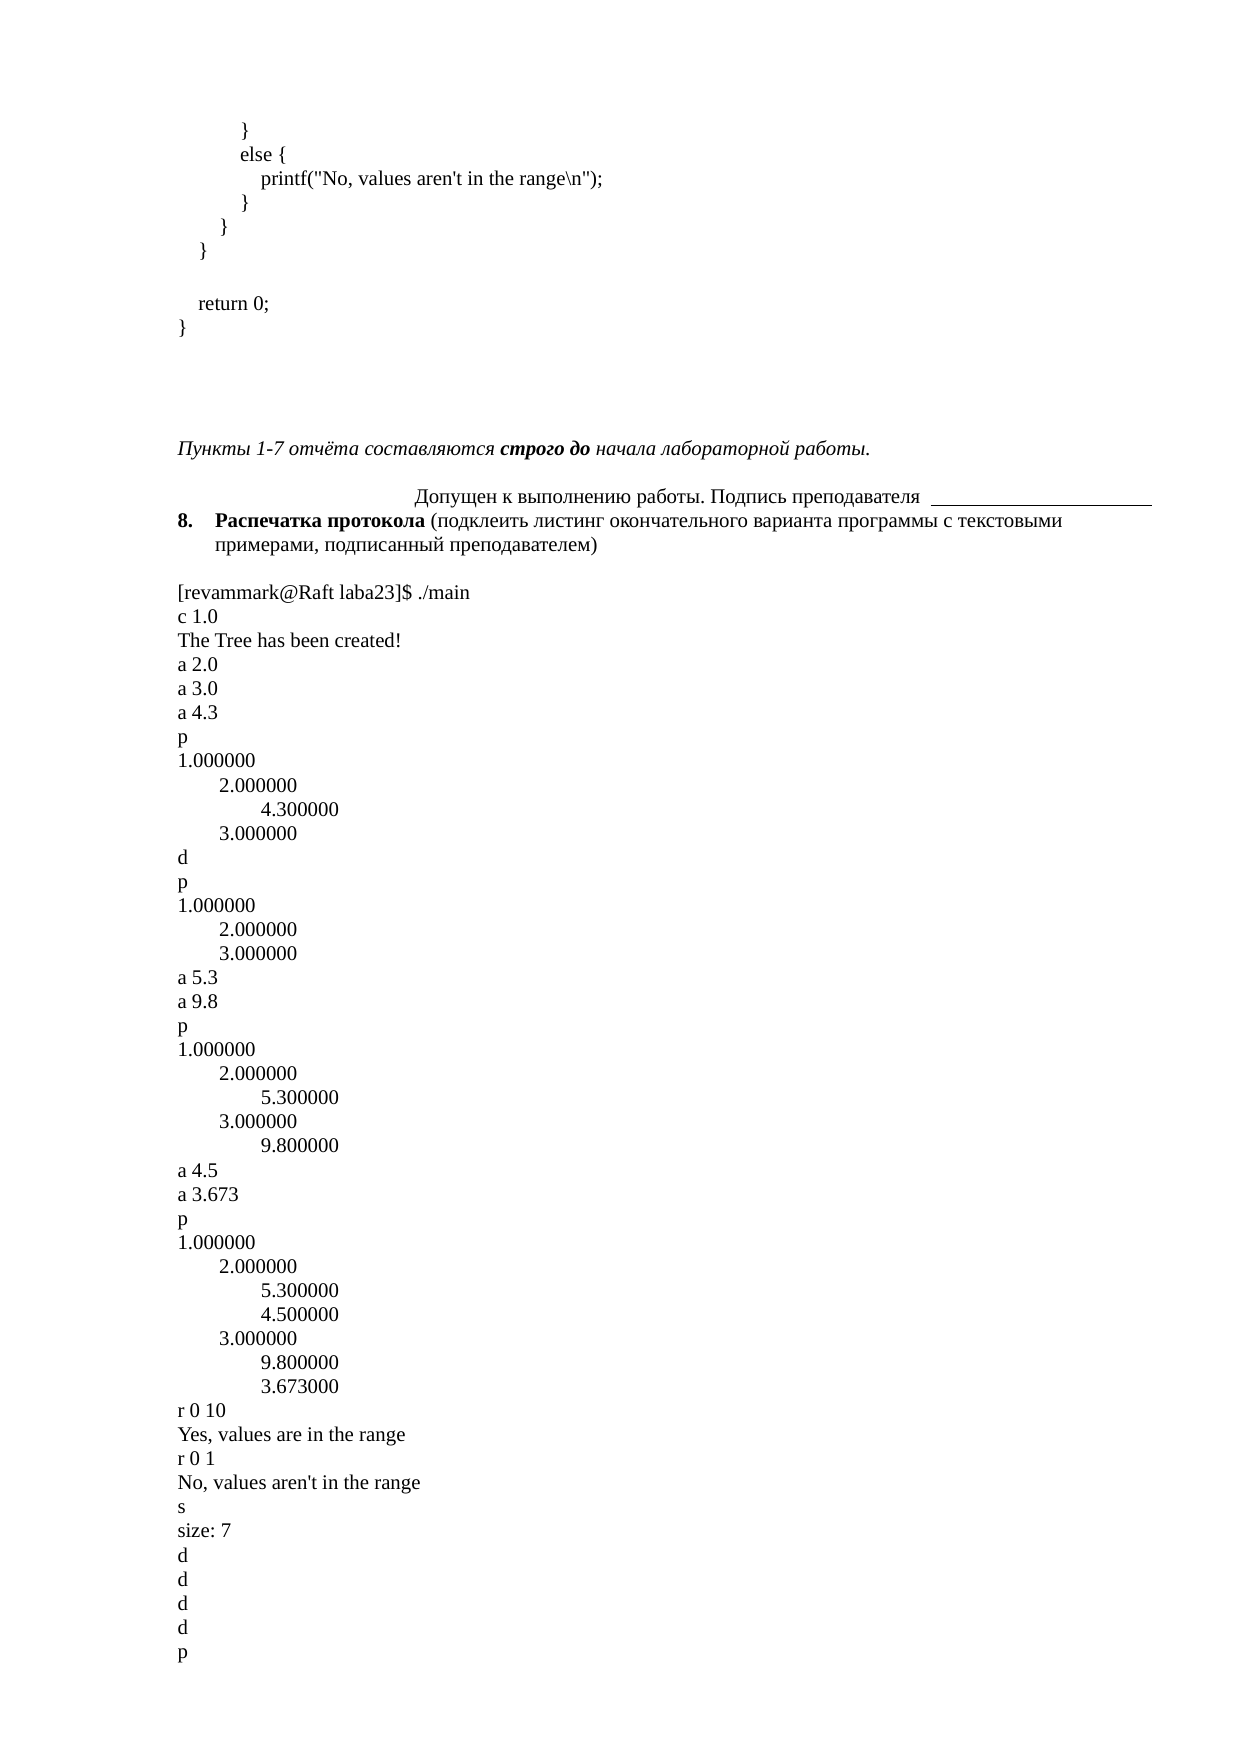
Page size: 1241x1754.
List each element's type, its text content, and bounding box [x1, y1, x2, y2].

text printf("No, values aren't in the range\n"); [177, 166, 1152, 190]
text Допущен к выполнению работы. Подпись преподавателя [177, 484, 1152, 508]
text 5.300000 [177, 1085, 1152, 1109]
text a 3.0 [177, 676, 1152, 700]
text 9.800000 [177, 1350, 1152, 1374]
text p [177, 1206, 1152, 1230]
text [revammark@Raft laba23]$ ./main [177, 580, 1152, 604]
text 4.300000 [177, 797, 1152, 821]
text d [177, 1542, 1152, 1567]
text 1.000000 [177, 893, 1152, 917]
text d [177, 1615, 1152, 1639]
text a 5.3 [177, 965, 1152, 989]
text a 9.8 [177, 989, 1152, 1013]
text d [177, 1567, 1152, 1591]
text } [177, 214, 1152, 238]
text s [177, 1494, 1152, 1518]
text d [177, 1591, 1152, 1615]
text a 3.673 [177, 1182, 1152, 1206]
text c 1.0 [177, 604, 1152, 628]
text 3.000000 [177, 941, 1152, 965]
text else { [177, 142, 1152, 166]
text return 0; [177, 291, 1152, 315]
text size: 7 [177, 1518, 1152, 1542]
text 5.300000 [177, 1278, 1152, 1302]
text a 4.5 [177, 1157, 1152, 1182]
text 2.000000 [177, 917, 1152, 941]
text r 0 10 [177, 1398, 1152, 1422]
text 3.000000 [177, 1326, 1152, 1350]
text 3.000000 [177, 821, 1152, 845]
text 2.000000 [177, 1254, 1152, 1278]
text 9.800000 [177, 1133, 1152, 1157]
text } [177, 118, 1152, 142]
text 2.000000 [177, 1061, 1152, 1085]
text No, values aren't in the range [177, 1470, 1152, 1494]
text 1.000000 [177, 1037, 1152, 1061]
text a 4.3 [177, 700, 1152, 724]
text Пункты 1-7 отчёта составляются строго до начала лабораторной работы. [177, 436, 1152, 460]
text 4.500000 [177, 1302, 1152, 1326]
text p [177, 724, 1152, 748]
text 1.000000 [177, 748, 1152, 772]
text } [177, 315, 1152, 339]
text a 2.0 [177, 652, 1152, 676]
text r 0 1 [177, 1446, 1152, 1470]
text p [177, 1639, 1152, 1663]
text 2.000000 [177, 772, 1152, 797]
text 1.000000 [177, 1230, 1152, 1254]
text } [177, 238, 1152, 262]
text p [177, 1013, 1152, 1037]
text Yes, values are in the range [177, 1422, 1152, 1446]
text The Tree has been created! [177, 628, 1152, 652]
text 3.673000 [177, 1374, 1152, 1398]
text d [177, 845, 1152, 869]
list Распечатка протокола (подклеить листинг окончательного варианта программы с текстовыми примерами, подписанный преподавателем) [177, 508, 1152, 556]
text 3.000000 [177, 1109, 1152, 1133]
text p [177, 869, 1152, 893]
text } [177, 190, 1152, 214]
